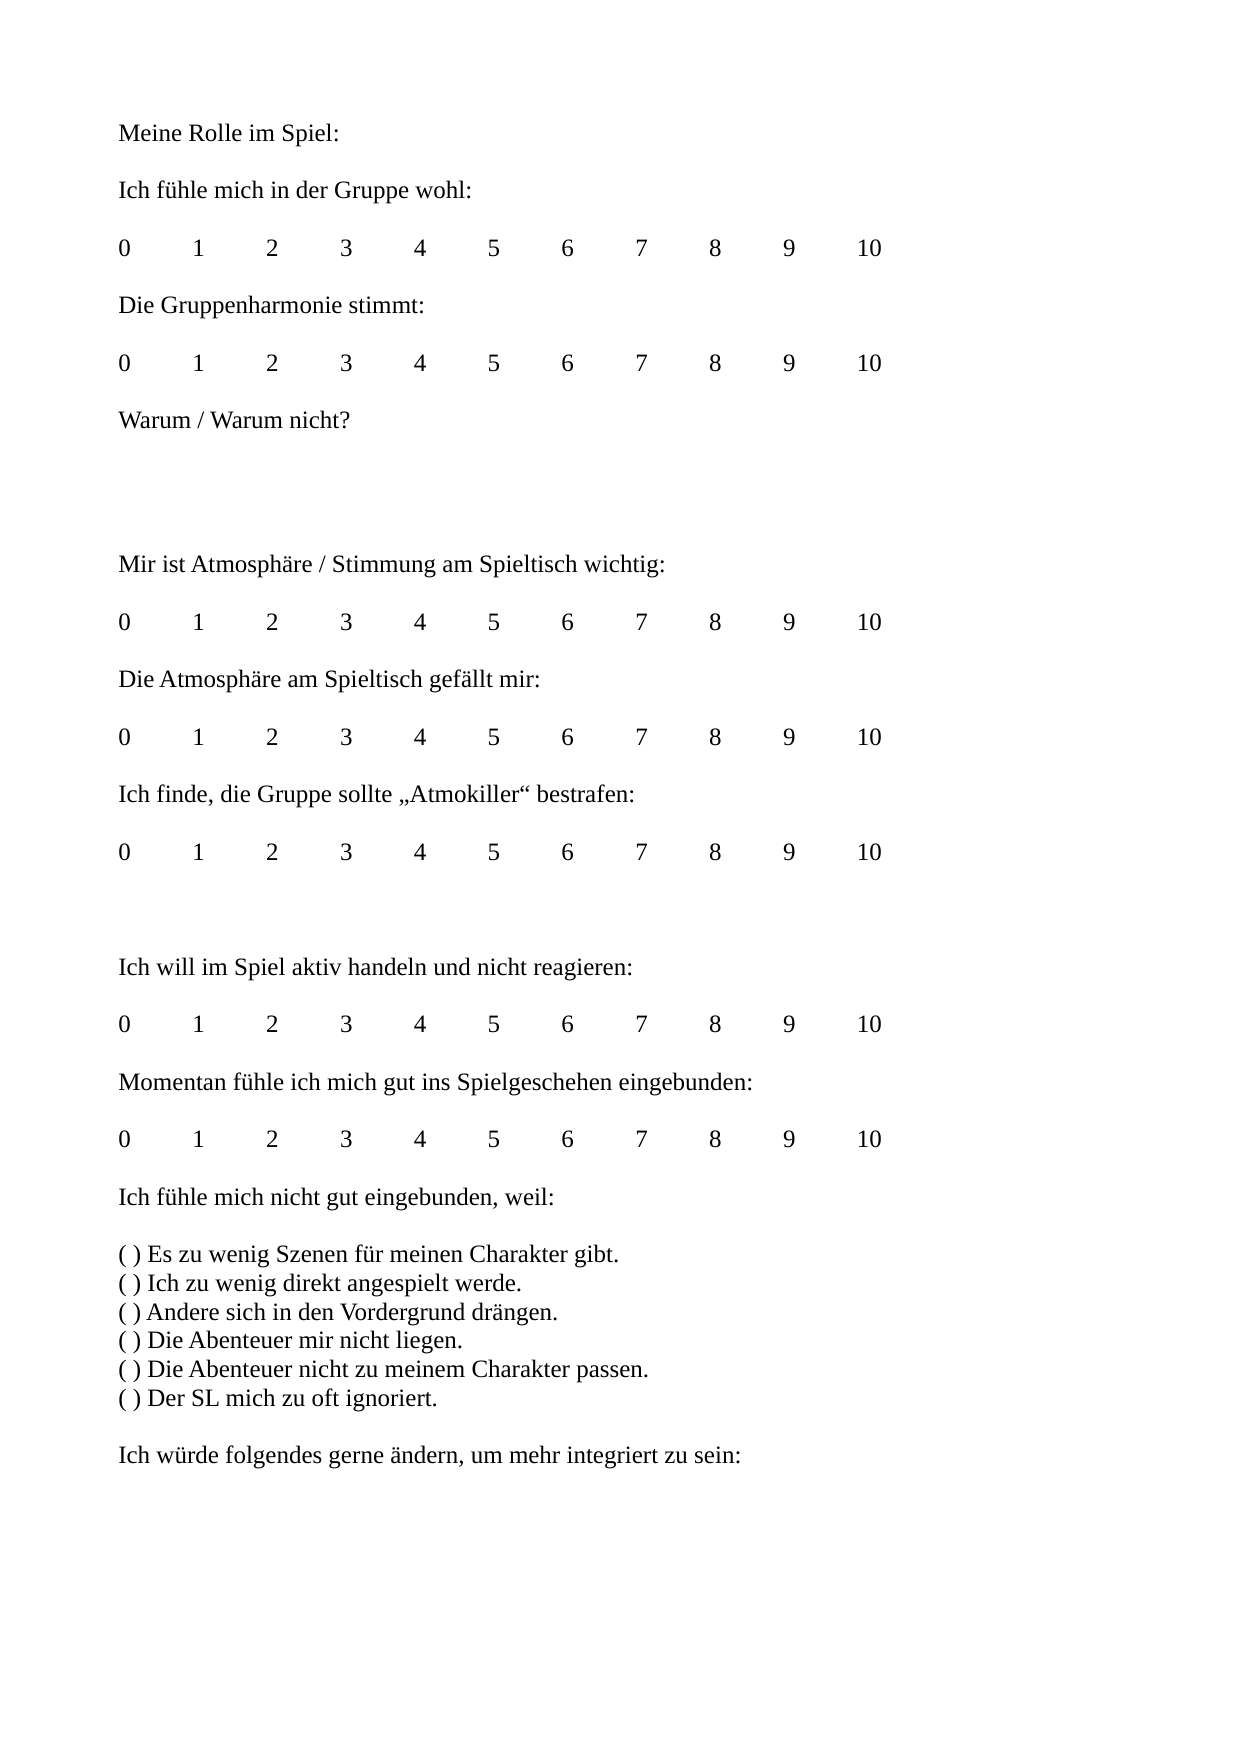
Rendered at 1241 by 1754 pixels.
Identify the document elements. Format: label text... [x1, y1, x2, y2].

text Ich finde, die Gruppe sollte „Atmokiller“ bestrafen: [118, 779, 1122, 808]
text 0 1 2 3 4 5 6 7 8 9 10 [118, 607, 1122, 636]
text 0 1 2 3 4 5 6 7 8 9 10 [118, 1009, 1122, 1038]
text Ich fühle mich nicht gut eingebunden, weil: [118, 1182, 1122, 1211]
text Ich fühle mich in der Gruppe wohl: [118, 176, 1122, 204]
text ( ) Die Abenteuer mir nicht liegen. [118, 1326, 1122, 1354]
text Warum / Warum nicht? [118, 406, 1122, 434]
text 0 1 2 3 4 5 6 7 8 9 10 [118, 1124, 1122, 1153]
text Mir ist Atmosphäre / Stimmung am Spieltisch wichtig: [118, 549, 1122, 578]
text 0 1 2 3 4 5 6 7 8 9 10 [118, 348, 1122, 377]
text 0 1 2 3 4 5 6 7 8 9 10 [118, 722, 1122, 751]
text 0 1 2 3 4 5 6 7 8 9 10 [118, 837, 1122, 866]
text 0 1 2 3 4 5 6 7 8 9 10 [118, 233, 1122, 262]
text ( ) Der SL mich zu oft ignoriert. [118, 1383, 1122, 1412]
text Momentan fühle ich mich gut ins Spielgeschehen eingebunden: [118, 1067, 1122, 1096]
text ( ) Die Abenteuer nicht zu meinem Charakter passen. [118, 1354, 1122, 1383]
text Ich will im Spiel aktiv handeln und nicht reagieren: [118, 952, 1122, 981]
text Meine Rolle im Spiel: [118, 118, 1122, 147]
text ( ) Ich zu wenig direkt angespielt werde. [118, 1268, 1122, 1297]
text ( ) Andere sich in den Vordergrund drängen. [118, 1297, 1122, 1326]
text Die Atmosphäre am Spieltisch gefällt mir: [118, 664, 1122, 693]
text ( ) Es zu wenig Szenen für meinen Charakter gibt. [118, 1239, 1122, 1268]
text Die Gruppenharmonie stimmt: [118, 291, 1122, 319]
text Ich würde folgendes gerne ändern, um mehr integriert zu sein: [118, 1441, 1122, 1469]
